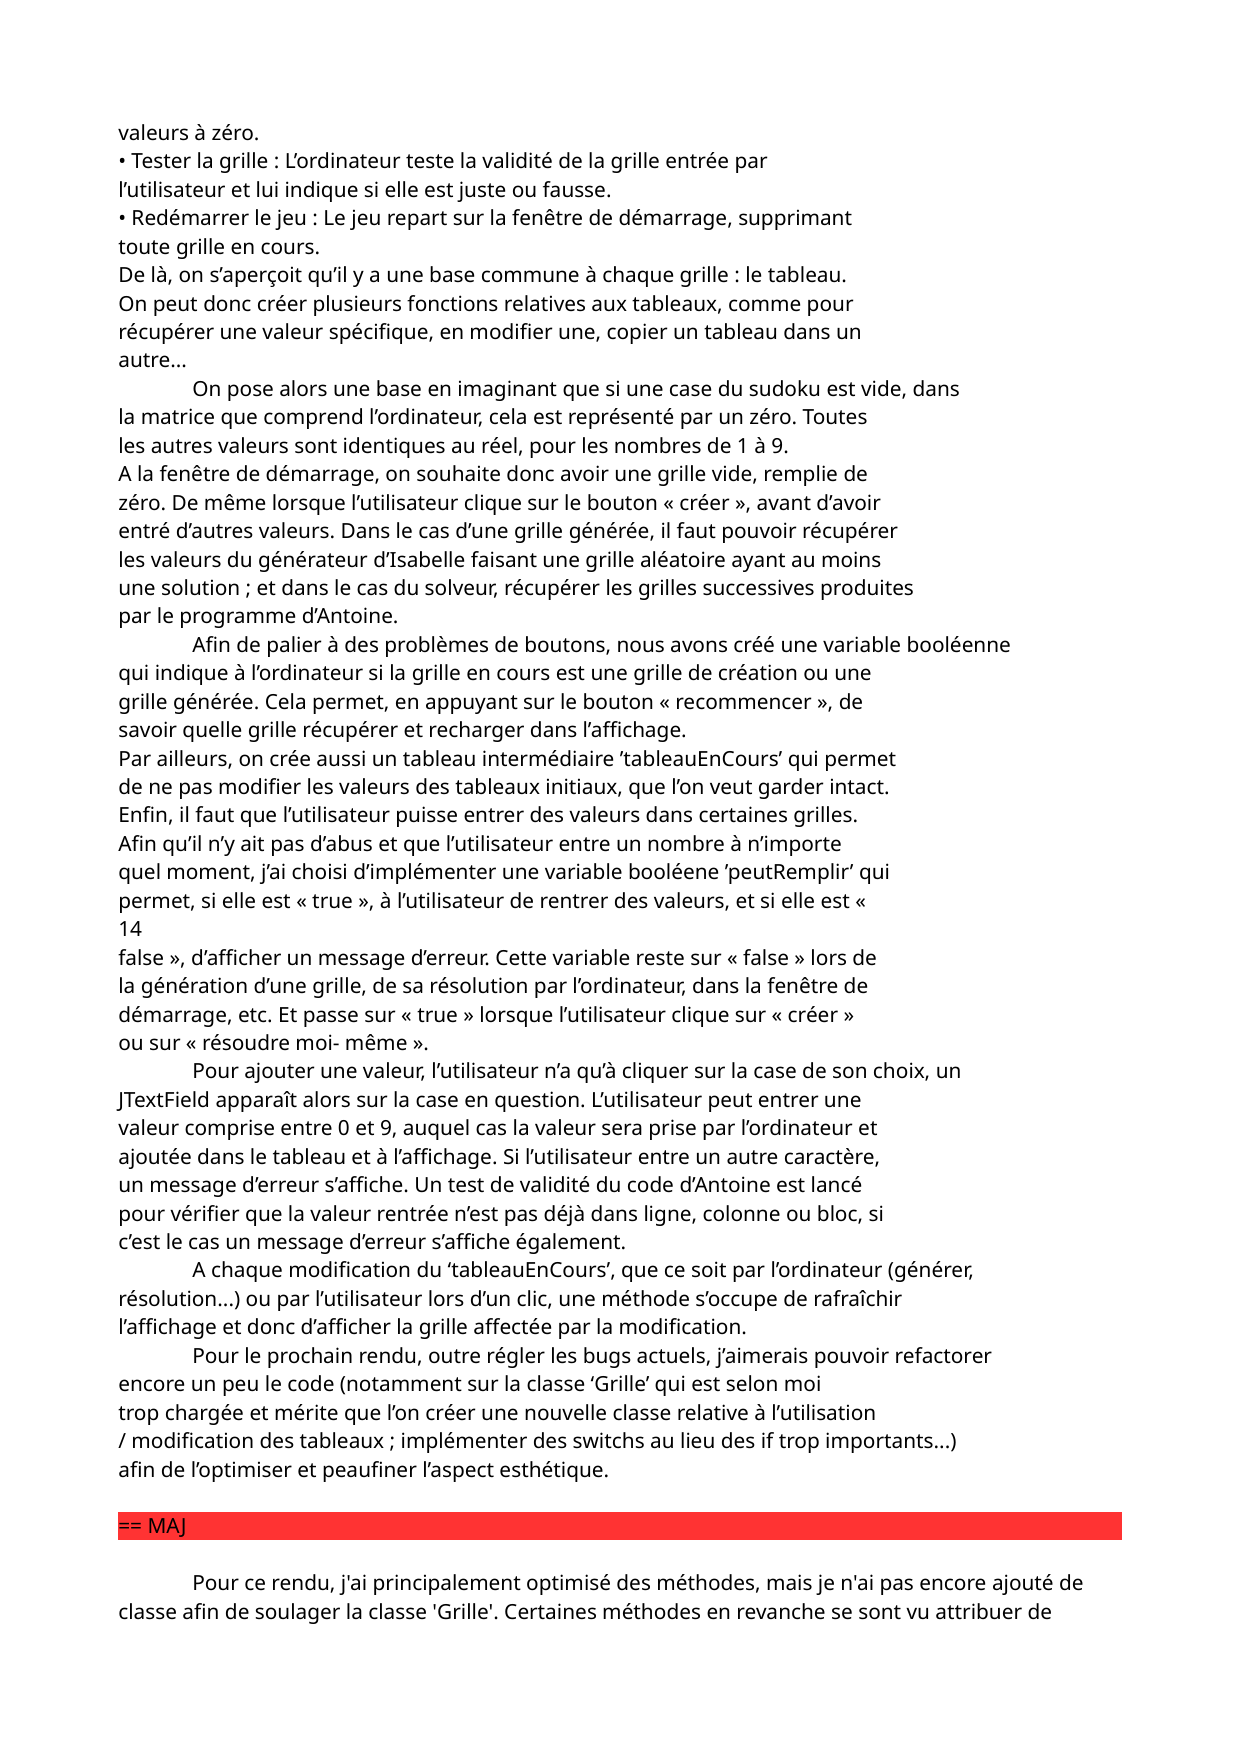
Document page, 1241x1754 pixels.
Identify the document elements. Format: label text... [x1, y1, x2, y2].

text De là, on s’aperçoit qu’il y a une base commune à chaque grille : le tableau. [118, 260, 1122, 289]
text afin de l’optimiser et peaufiner l’aspect esthétique. [118, 1455, 1122, 1483]
text / modification des tableaux ; implémenter des switchs au lieu des if trop importants...) [118, 1426, 1122, 1455]
text • Tester la grille : L’ordinateur teste la validité de la grille entrée par [118, 147, 1122, 175]
text encore un peu le code (notamment sur la classe ‘Grille’ qui est selon moi [118, 1369, 1122, 1398]
text la génération d’une grille, de sa résolution par l’ordinateur, dans la fenêtre de [118, 971, 1122, 1000]
text c’est le cas un message d’erreur s’affiche également. [118, 1227, 1122, 1256]
text Pour le prochain rendu, outre régler les bugs actuels, j’aimerais pouvoir refactorer [118, 1341, 1122, 1369]
text toute grille en cours. [118, 232, 1122, 260]
text Pour ajouter une valeur, l’utilisateur n’a qu’à cliquer sur la case de son choix, un [118, 1057, 1122, 1085]
text Afin de palier à des problèmes de boutons, nous avons créé une variable booléenne [118, 630, 1122, 658]
text == MAJ [118, 1512, 1122, 1540]
text l’utilisateur et lui indique si elle est juste ou fausse. [118, 175, 1122, 203]
text les autres valeurs sont identiques au réel, pour les nombres de 1 à 9. [118, 431, 1122, 459]
text l’affichage et donc d’afficher la grille affectée par la modification. [118, 1312, 1122, 1341]
text • Redémarrer le jeu : Le jeu repart sur la fenêtre de démarrage, supprimant [118, 203, 1122, 232]
text Enfin, il faut que l’utilisateur puisse entrer des valeurs dans certaines grilles. [118, 801, 1122, 829]
text permet, si elle est « true », à l’utilisateur de rentrer des valeurs, et si elle est « [118, 886, 1122, 914]
text zéro. De même lorsque l’utilisateur clique sur le bouton « créer », avant d’avoir [118, 488, 1122, 516]
text de ne pas modifier les valeurs des tableaux initiaux, que l’on veut garder intact. [118, 772, 1122, 801]
text On pose alors une base en imaginant que si une case du sudoku est vide, dans [118, 374, 1122, 402]
text une solution ; et dans le cas du solveur, récupérer les grilles successives produites [118, 573, 1122, 602]
text Pour ce rendu, j'ai principalement optimisé des méthodes, mais je n'ai pas encore ajouté de classe afin de soulager la classe 'Grille'. Certaines méthodes en revanche se sont vu attribuer de [118, 1568, 1122, 1625]
text Par ailleurs, on crée aussi un tableau intermédiaire ’tableauEnCours’ qui permet [118, 744, 1122, 772]
text On peut donc créer plusieurs fonctions relatives aux tableaux, comme pour [118, 289, 1122, 317]
text valeur comprise entre 0 et 9, auquel cas la valeur sera prise par l’ordinateur et [118, 1113, 1122, 1142]
text résolution...) ou par l’utilisateur lors d’un clic, une méthode s’occupe de rafraîchir [118, 1284, 1122, 1312]
text JTextField apparaît alors sur la case en question. L’utilisateur peut entrer une [118, 1085, 1122, 1113]
text ou sur « résoudre moi- même ». [118, 1028, 1122, 1057]
text A la fenêtre de démarrage, on souhaite donc avoir une grille vide, remplie de [118, 459, 1122, 488]
text Afin qu’il n’y ait pas d’abus et que l’utilisateur entre un nombre à n’importe [118, 829, 1122, 857]
text démarrage, etc. Et passe sur « true » lorsque l’utilisateur clique sur « créer » [118, 1000, 1122, 1028]
text grille générée. Cela permet, en appuyant sur le bouton « recommencer », de [118, 687, 1122, 715]
text entré d’autres valeurs. Dans le cas d’une grille générée, il faut pouvoir récupérer [118, 516, 1122, 545]
text valeurs à zéro. [118, 118, 1122, 147]
text un message d’erreur s’affiche. Un test de validité du code d’Antoine est lancé [118, 1170, 1122, 1199]
text savoir quelle grille récupérer et recharger dans l’affichage. [118, 715, 1122, 744]
text pour vérifier que la valeur rentrée n’est pas déjà dans ligne, colonne ou bloc, si [118, 1199, 1122, 1227]
text par le programme d’Antoine. [118, 602, 1122, 630]
text 14 [118, 914, 1122, 943]
text A chaque modification du ‘tableauEnCours’, que ce soit par l’ordinateur (générer, [118, 1256, 1122, 1284]
text les valeurs du générateur d’Isabelle faisant une grille aléatoire ayant au moins [118, 545, 1122, 573]
text false », d’afficher un message d’erreur. Cette variable reste sur « false » lors de [118, 943, 1122, 971]
text récupérer une valeur spécifique, en modifier une, copier un tableau dans un [118, 317, 1122, 346]
text trop chargée et mérite que l’on créer une nouvelle classe relative à l’utilisation [118, 1398, 1122, 1426]
text autre... [118, 346, 1122, 374]
text quel moment, j’ai choisi d’implémenter une variable booléene ’peutRemplir’ qui [118, 857, 1122, 886]
text qui indique à l’ordinateur si la grille en cours est une grille de création ou une [118, 658, 1122, 687]
text la matrice que comprend l’ordinateur, cela est représenté par un zéro. Toutes [118, 402, 1122, 431]
text ajoutée dans le tableau et à l’affichage. Si l’utilisateur entre un autre caractère, [118, 1142, 1122, 1170]
